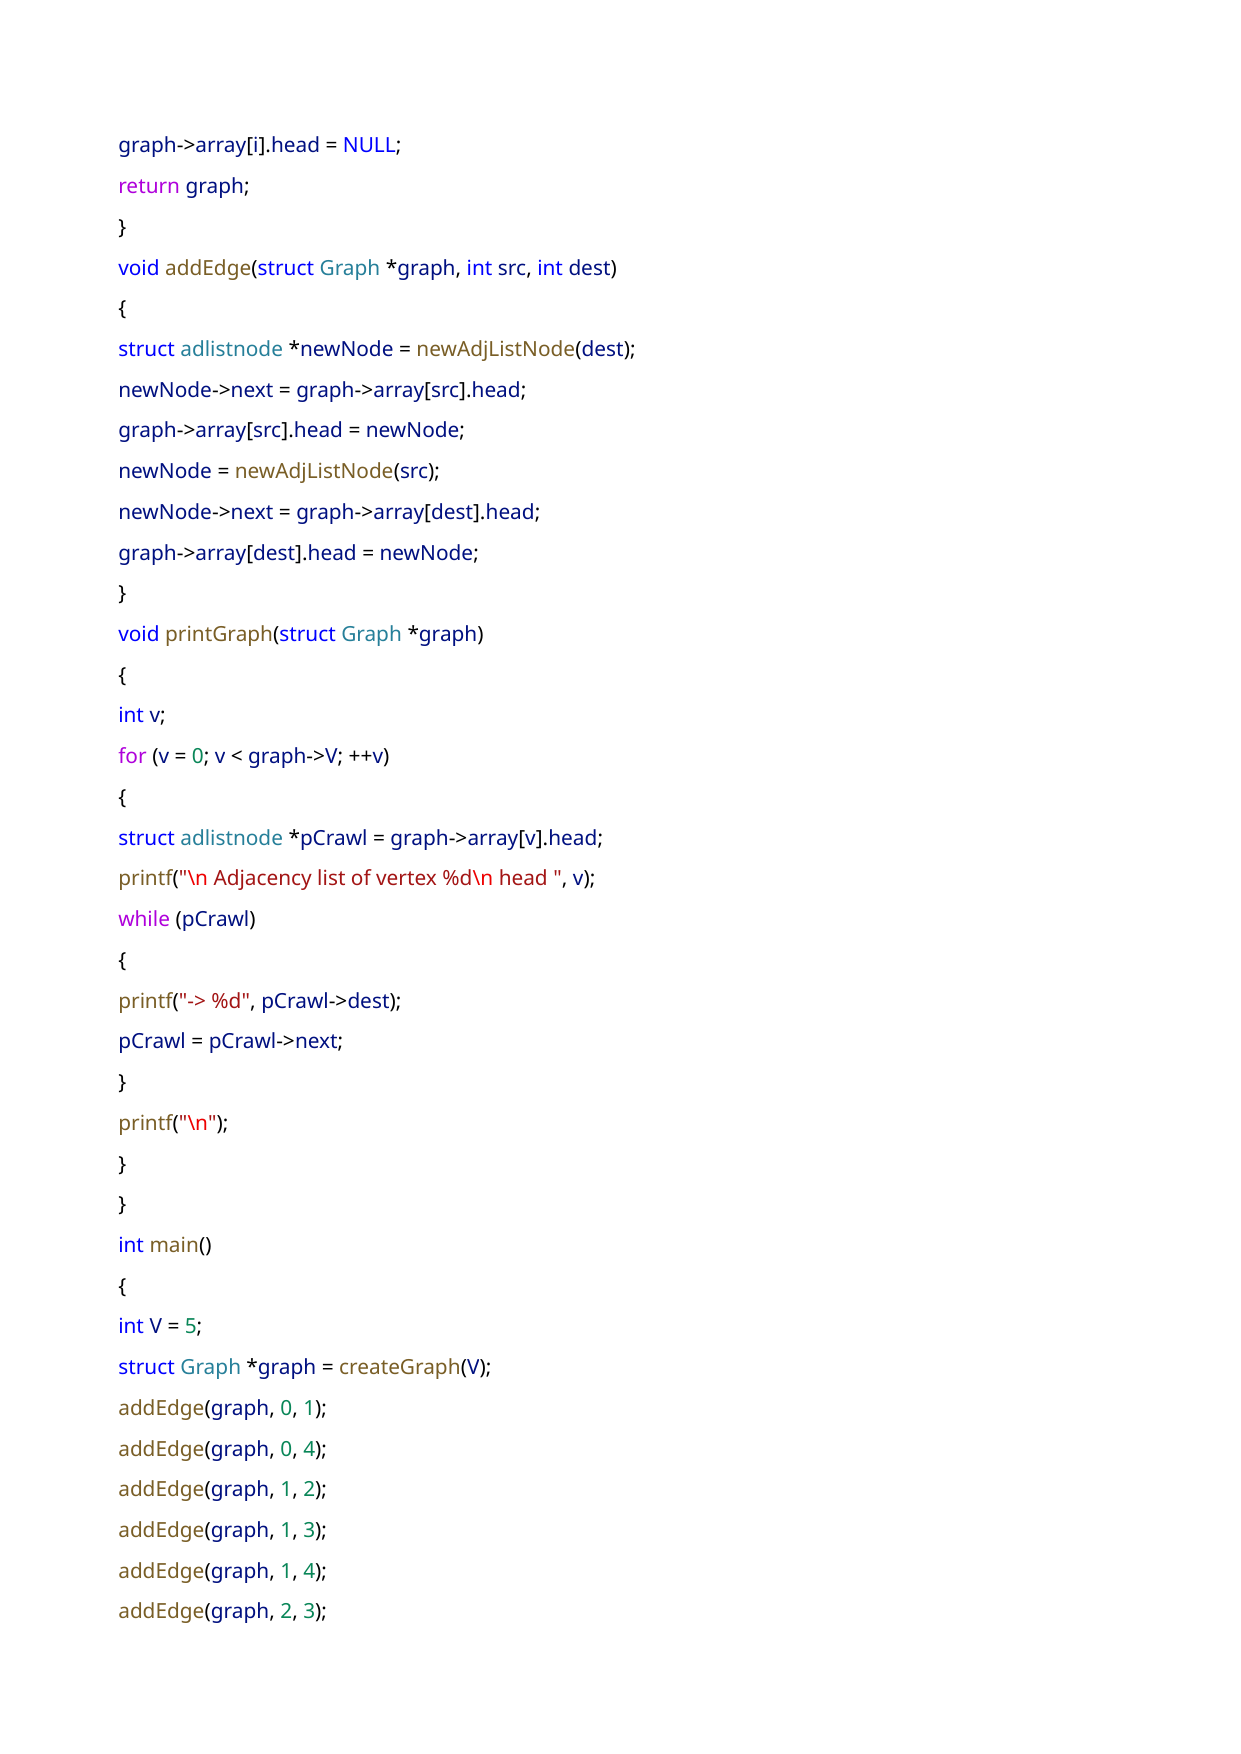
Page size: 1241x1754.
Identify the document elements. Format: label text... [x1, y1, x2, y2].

text printf("-> %d", pCrawl->dest); [118, 973, 1122, 1014]
text newNode->next = graph->array[src].head; [118, 362, 1122, 403]
text for (v = 0; v < graph->V; ++v) [118, 729, 1122, 770]
text return graph; [118, 159, 1122, 199]
text while (pCrawl) [118, 892, 1122, 933]
text addEdge(graph, 0, 1); [118, 1381, 1122, 1421]
text { [118, 281, 1122, 322]
text printf("\n"); [118, 1096, 1122, 1136]
text void addEdge(struct Graph *graph, int src, int dest) [118, 240, 1122, 281]
text struct adlistnode *pCrawl = graph->array[v].head; [118, 811, 1122, 851]
text printf("\n Adjacency list of vertex %d\n head ", v); [118, 851, 1122, 892]
text pCrawl = pCrawl->next; [118, 1014, 1122, 1055]
text addEdge(graph, 1, 2); [118, 1462, 1122, 1503]
text addEdge(graph, 1, 3); [118, 1503, 1122, 1544]
text addEdge(graph, 1, 4); [118, 1544, 1122, 1584]
text newNode = newAdjListNode(src); [118, 444, 1122, 485]
text } [118, 1136, 1122, 1177]
text int main() [118, 1218, 1122, 1258]
text { [118, 648, 1122, 688]
text { [118, 933, 1122, 973]
text struct adlistnode *newNode = newAdjListNode(dest); [118, 322, 1122, 362]
text int v; [118, 688, 1122, 729]
text graph->array[src].head = newNode; [118, 403, 1122, 444]
text } [118, 1177, 1122, 1218]
text } [118, 1055, 1122, 1096]
text int V = 5; [118, 1299, 1122, 1340]
text struct Graph *graph = createGraph(V); [118, 1340, 1122, 1381]
text graph->array[dest].head = newNode; [118, 525, 1122, 566]
text } [118, 566, 1122, 607]
text graph->array[i].head = NULL; [118, 118, 1122, 159]
text } [118, 199, 1122, 240]
text addEdge(graph, 0, 4); [118, 1421, 1122, 1462]
text newNode->next = graph->array[dest].head; [118, 485, 1122, 525]
text void printGraph(struct Graph *graph) [118, 607, 1122, 648]
text { [118, 1258, 1122, 1299]
text { [118, 770, 1122, 811]
text addEdge(graph, 2, 3); [118, 1584, 1122, 1625]
